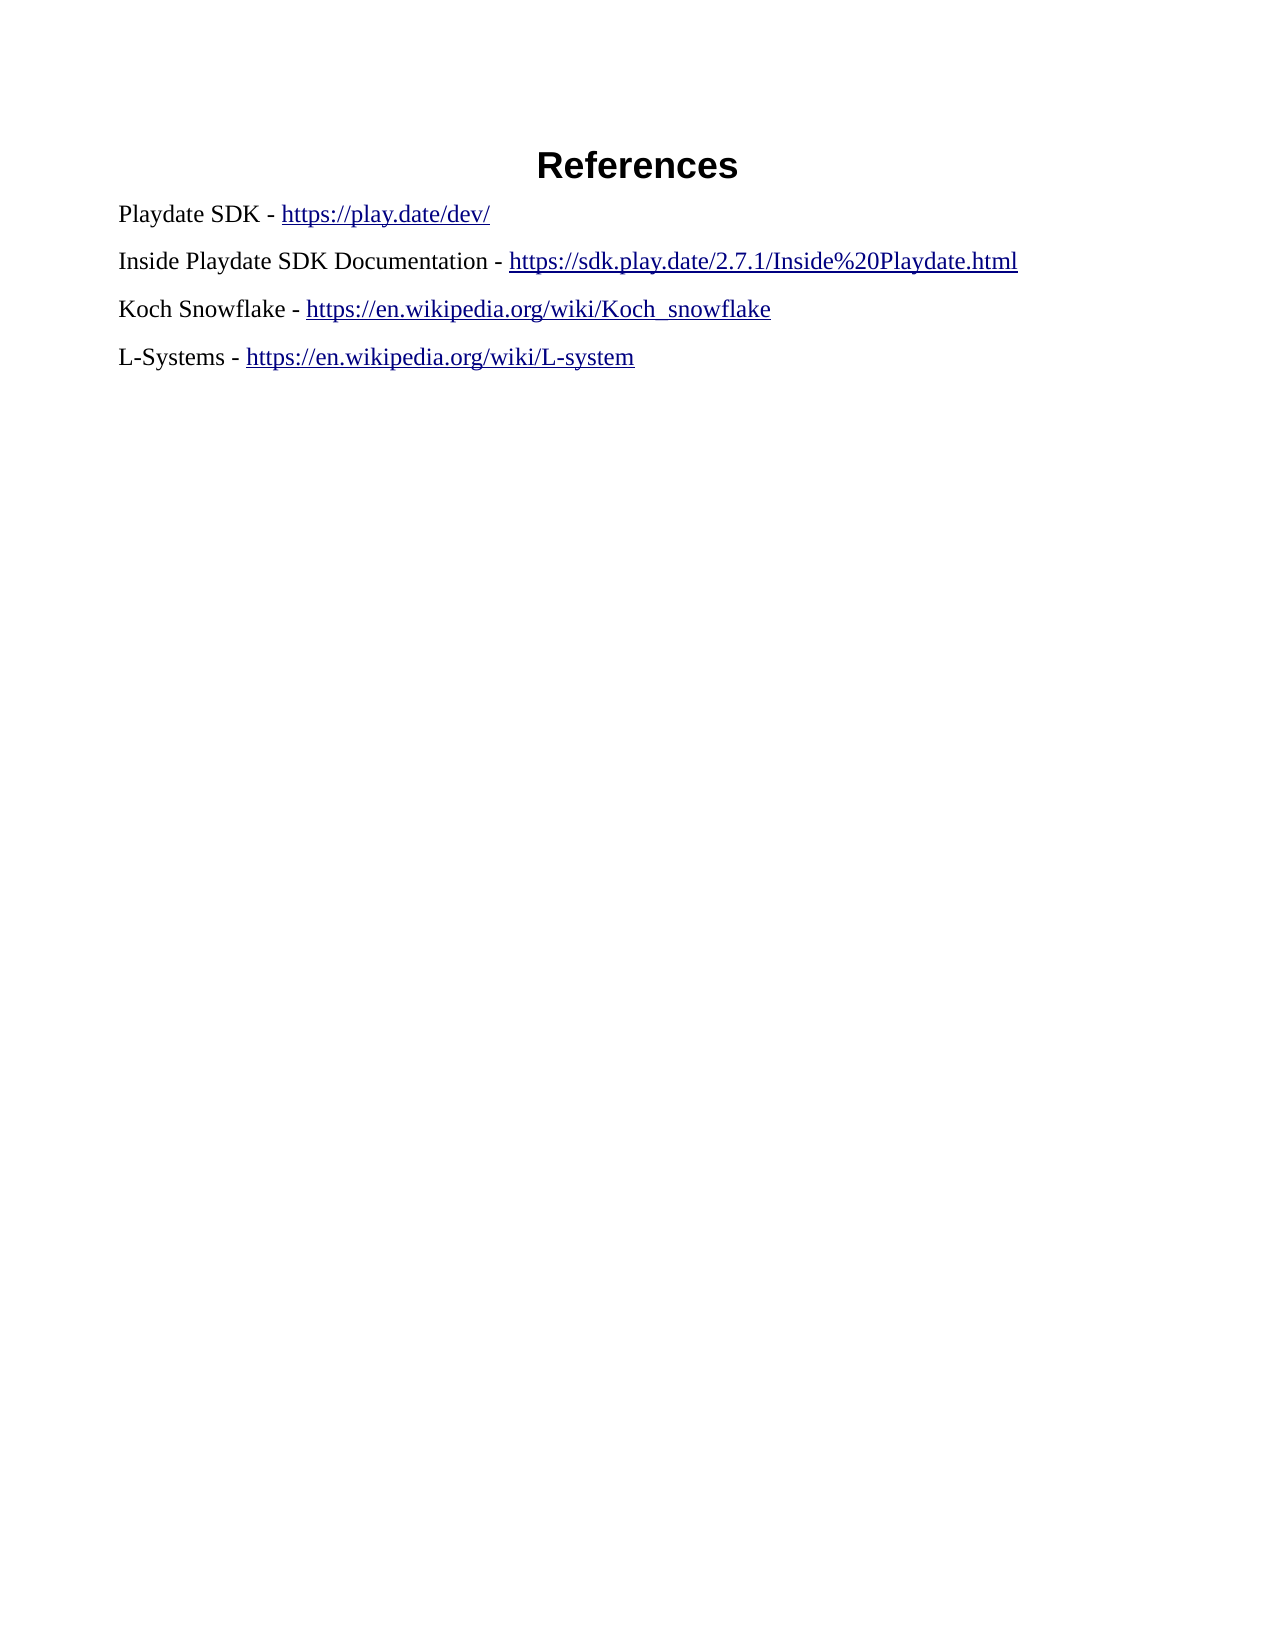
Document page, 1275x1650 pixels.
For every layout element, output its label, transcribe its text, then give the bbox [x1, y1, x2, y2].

text Koch Snowflake - https://en.wikipedia.org/wiki/Koch_snowflake [118, 294, 1157, 323]
text L-Systems - https://en.wikipedia.org/wiki/L-system [118, 342, 1157, 370]
text Playdate SDK - https://play.date/dev/ [118, 199, 1157, 227]
text Inside Playdate SDK Documentation - https://sdk.play.date/2.7.1/Inside%20Playdate.html [118, 246, 1157, 275]
subtitle References [118, 143, 1157, 186]
